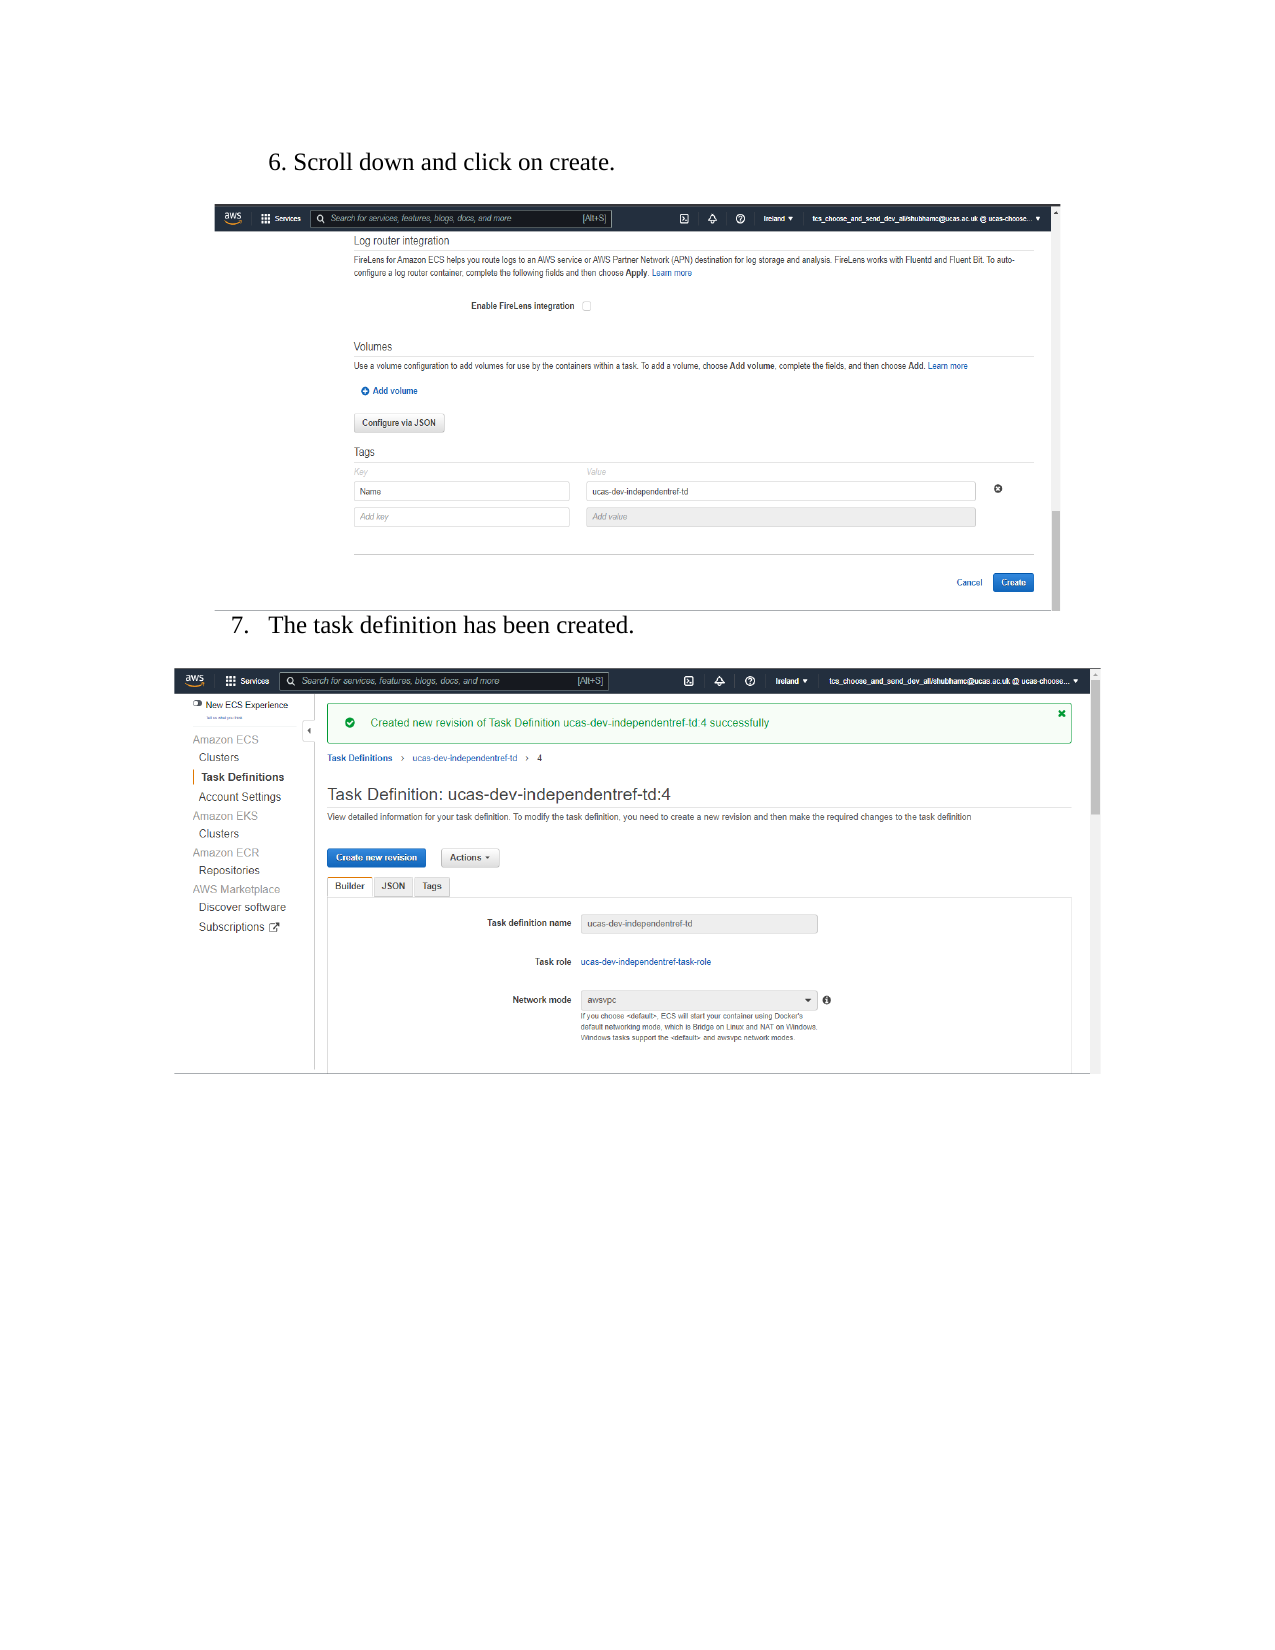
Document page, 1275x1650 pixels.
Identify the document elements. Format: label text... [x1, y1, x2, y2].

picture [214, 204, 1061, 611]
picture [174, 668, 1101, 1074]
list 6. Scroll down and click on create. [231, 147, 1157, 176]
list The task definition has been created. [231, 204, 1157, 639]
